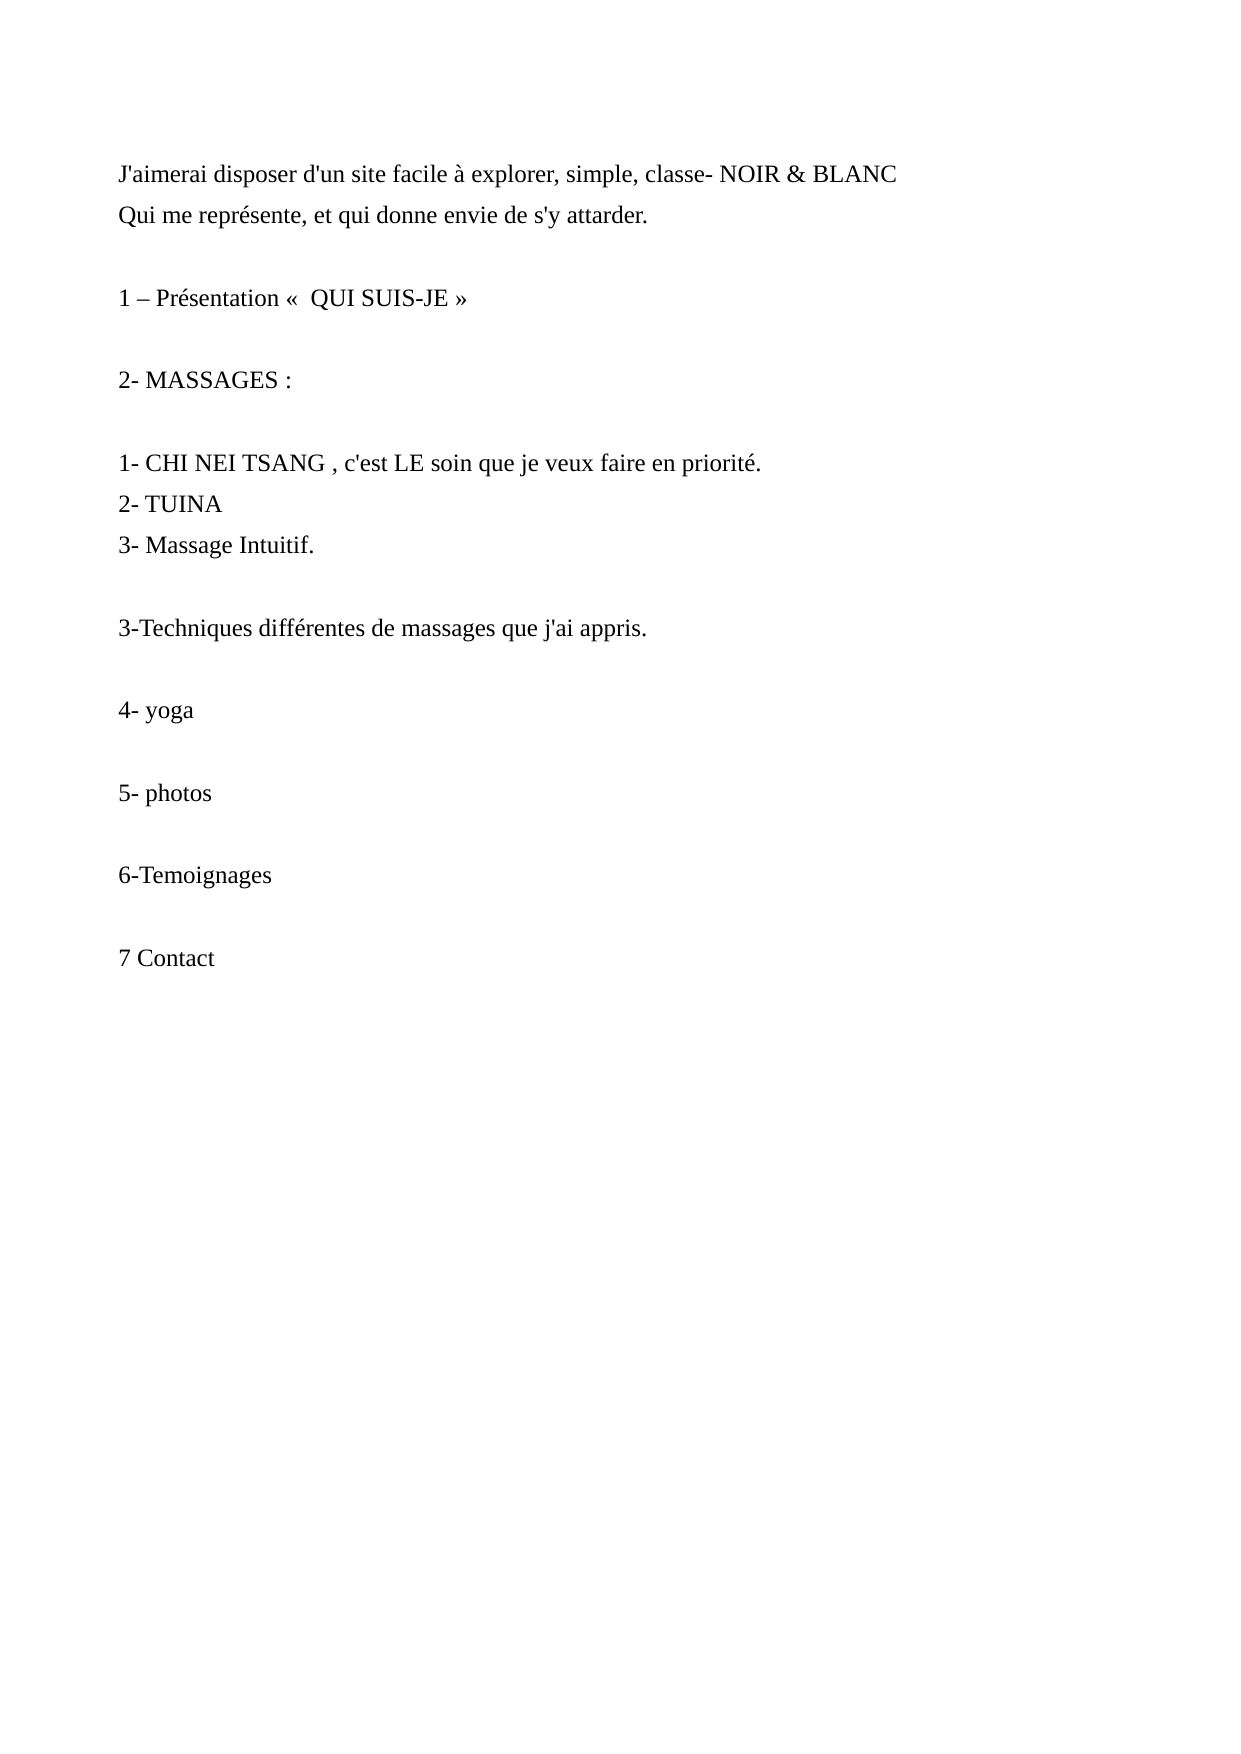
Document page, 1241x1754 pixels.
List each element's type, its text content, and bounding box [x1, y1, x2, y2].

text 3- Massage Intuitif. [118, 531, 1122, 559]
text 2- TUINA [118, 489, 1122, 518]
text Qui me représente, et qui donne envie de s'y attarder. [118, 201, 1122, 229]
text 6-Temoignages [118, 861, 1122, 889]
text 2- MASSAGES : [118, 366, 1122, 394]
text J'aimerai disposer d'un site facile à explorer, simple, classe- NOIR & BLANC [118, 159, 1122, 188]
text 1 – Présentation « QUI SUIS-JE » [118, 283, 1122, 312]
text 3-Techniques différentes de massages que j'ai appris. [118, 613, 1122, 642]
text 1- CHI NEI TSANG , c'est LE soin que je veux faire en priorité. [118, 448, 1122, 477]
text 7 Contact [118, 943, 1122, 972]
text 5- photos [118, 778, 1122, 807]
text 4- yoga [118, 696, 1122, 724]
